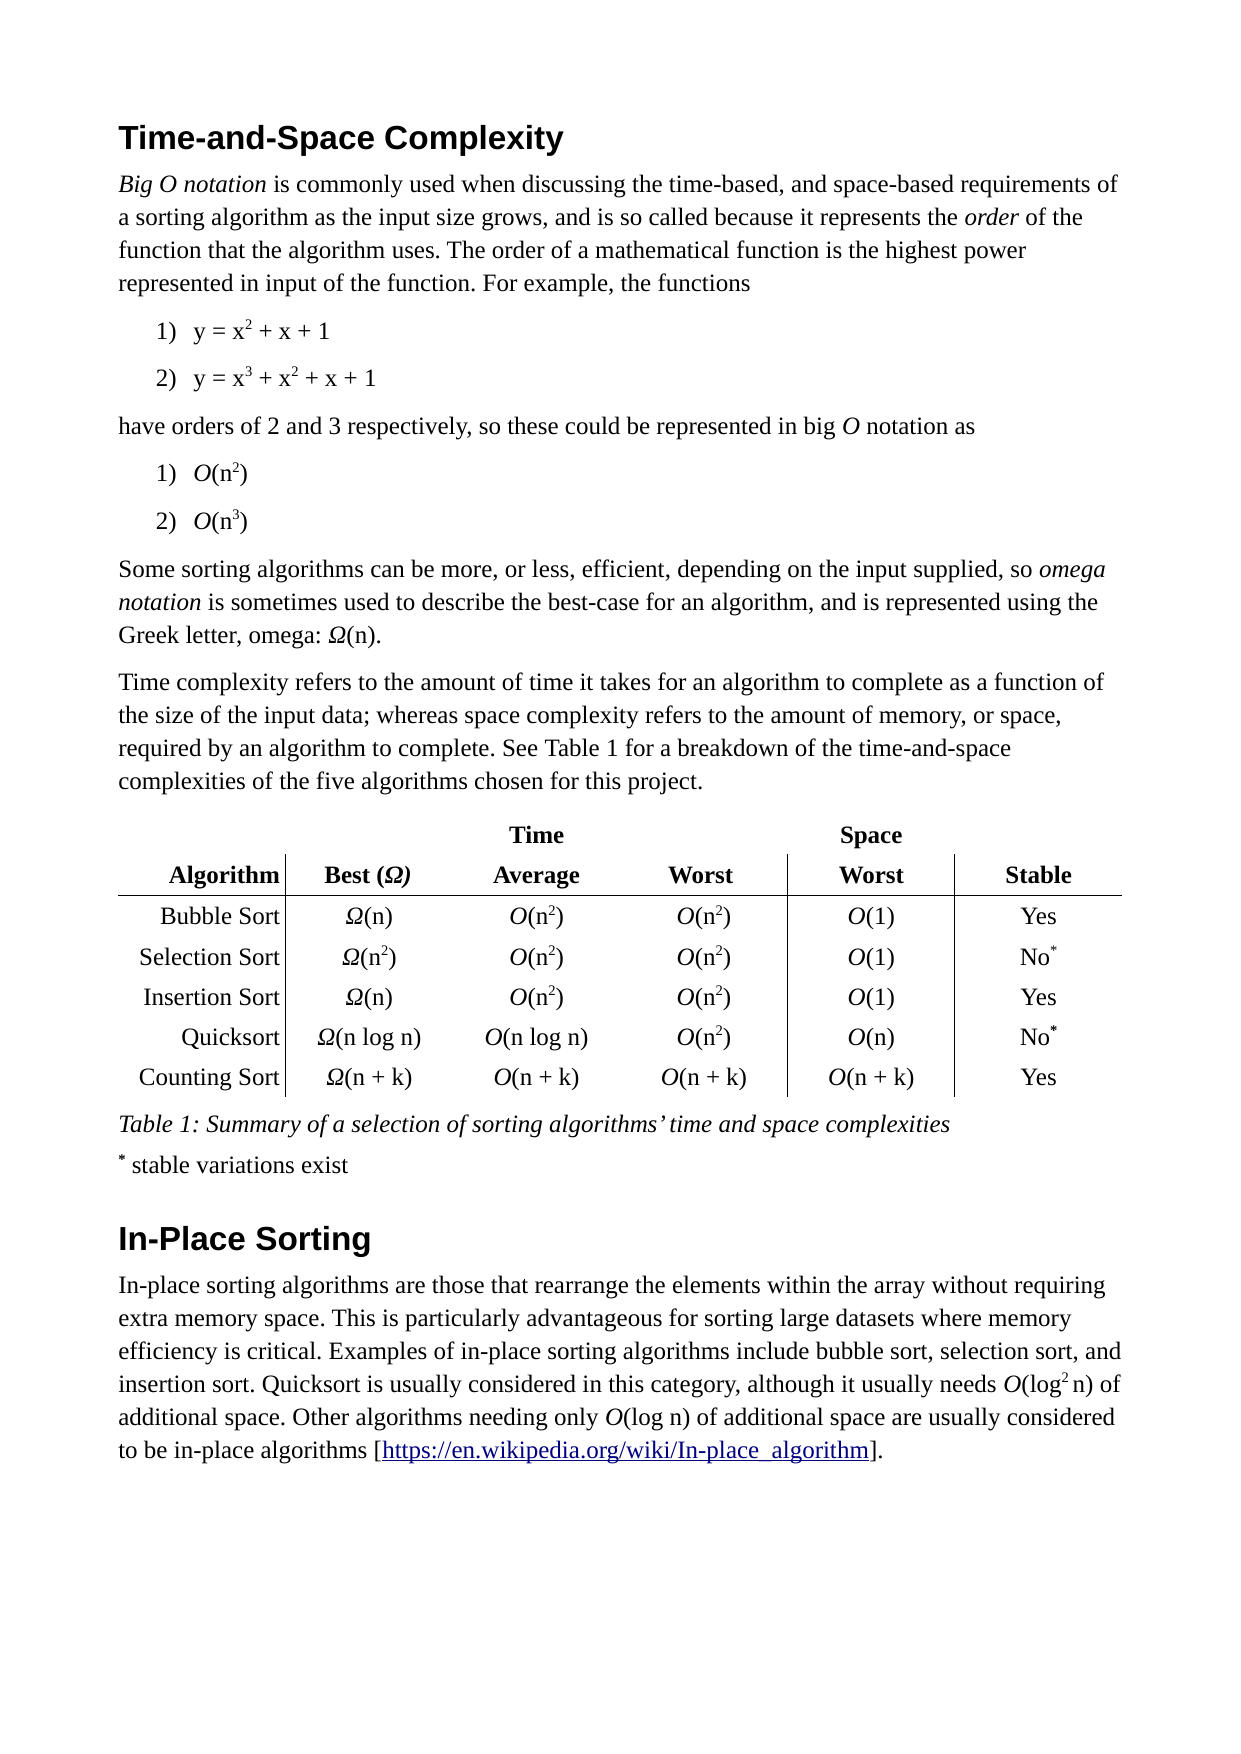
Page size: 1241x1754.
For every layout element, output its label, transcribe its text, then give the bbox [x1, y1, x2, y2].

table_cell O(n2) [453, 976, 620, 1016]
table_cell O(n + k) [620, 1057, 787, 1097]
table_cell Ω(n) [286, 976, 453, 1016]
table_cell Ω(n) [286, 896, 453, 936]
table_cell Selection Sort [118, 936, 285, 976]
list y = x3 + x2 + x + 1 [156, 363, 1122, 392]
text * stable variations exist [118, 1151, 1122, 1179]
table_header [118, 814, 285, 854]
table_cell Algorithm [118, 854, 285, 895]
text have orders of 2 and 3 respectively, so these could be represented in big O notation as [118, 411, 1122, 440]
table_header [955, 814, 1122, 854]
table_cell Insertion Sort [118, 976, 285, 1016]
table_cell O(n2) [453, 936, 620, 976]
table_cell Worst [620, 854, 787, 895]
table_cell Best (Ω) [286, 854, 453, 895]
table_cell Yes [955, 976, 1122, 1016]
table_cell No* [955, 1016, 1122, 1057]
list y = x2 + x + 1 [156, 316, 1122, 344]
list O(n2) [156, 458, 1122, 487]
table_cell No* [955, 936, 1122, 976]
table_cell Yes [955, 1057, 1122, 1097]
table_cell O(n2) [453, 896, 620, 936]
table_cell Average [453, 854, 620, 895]
table_cell O(n + k) [453, 1057, 620, 1097]
text Table 1: Summary of a selection of sorting algorithms’ time and space complexities [118, 1109, 1122, 1138]
table_cell Yes [955, 896, 1122, 936]
text Big O notation is commonly used when discussing the time-based, and space-based requirements of a sorting algorithm as the input size grows, and is so called because it represents the order of the function that the algorithm uses. The order of a mathematical function is the highest power represented in input of the function. For example, the functions [118, 169, 1122, 297]
table_cell O(n log n) [453, 1016, 620, 1057]
table_cell Quicksort [118, 1016, 285, 1057]
table_cell Ω(n log n) [286, 1016, 453, 1057]
table_cell O(n2) [620, 1016, 787, 1057]
subtitle In-Place Sorting [118, 1219, 1122, 1257]
table_header Time [285, 814, 787, 854]
table_cell Worst [788, 854, 954, 895]
table_cell O(1) [788, 936, 954, 976]
table_cell Counting Sort [118, 1057, 285, 1097]
table_cell Stable [955, 854, 1122, 895]
list O(n3) [156, 506, 1122, 535]
table_cell Ω(n2) [286, 936, 453, 976]
table_cell Ω(n + k) [286, 1057, 453, 1097]
table_cell Bubble Sort [118, 896, 285, 936]
subtitle Time-and-Space Complexity [118, 118, 1122, 157]
text Time complexity refers to the amount of time it takes for an algorithm to complete as a function of the size of the input data; whereas space complexity refers to the amount of memory, or space, required by an algorithm to complete. See Table 1 for a breakdown of the time-and-space complexities of the five algorithms chosen for this project. [118, 667, 1122, 795]
table_cell O(1) [788, 896, 954, 936]
text In-place sorting algorithms are those that rearrange the elements within the array without requiring extra memory space. This is particularly advantageous for sorting large datasets where memory efficiency is critical. Examples of in-place sorting algorithms include bubble sort, selection sort, and insertion sort. Quicksort is usually considered in this category, although it usually needs O(log2 n) of additional space. Other algorithms needing only O(log n) of additional space are usually considered to be in-place algorithms [https://en.wikipedia.org/wiki/In-place_algorithm]. [118, 1270, 1122, 1464]
table_cell O(n) [788, 1016, 954, 1057]
table_cell O(n2) [620, 976, 787, 1016]
table_cell O(n2) [620, 896, 787, 936]
table_cell O(n + k) [788, 1057, 954, 1097]
table_cell O(1) [788, 976, 954, 1016]
table_header Space [788, 814, 955, 854]
table_cell O(n2) [620, 936, 787, 976]
text Some sorting algorithms can be more, or less, efficient, depending on the input supplied, so omega notation is sometimes used to describe the best-case for an algorithm, and is represented using the Greek letter, omega: Ω(n). [118, 554, 1122, 648]
